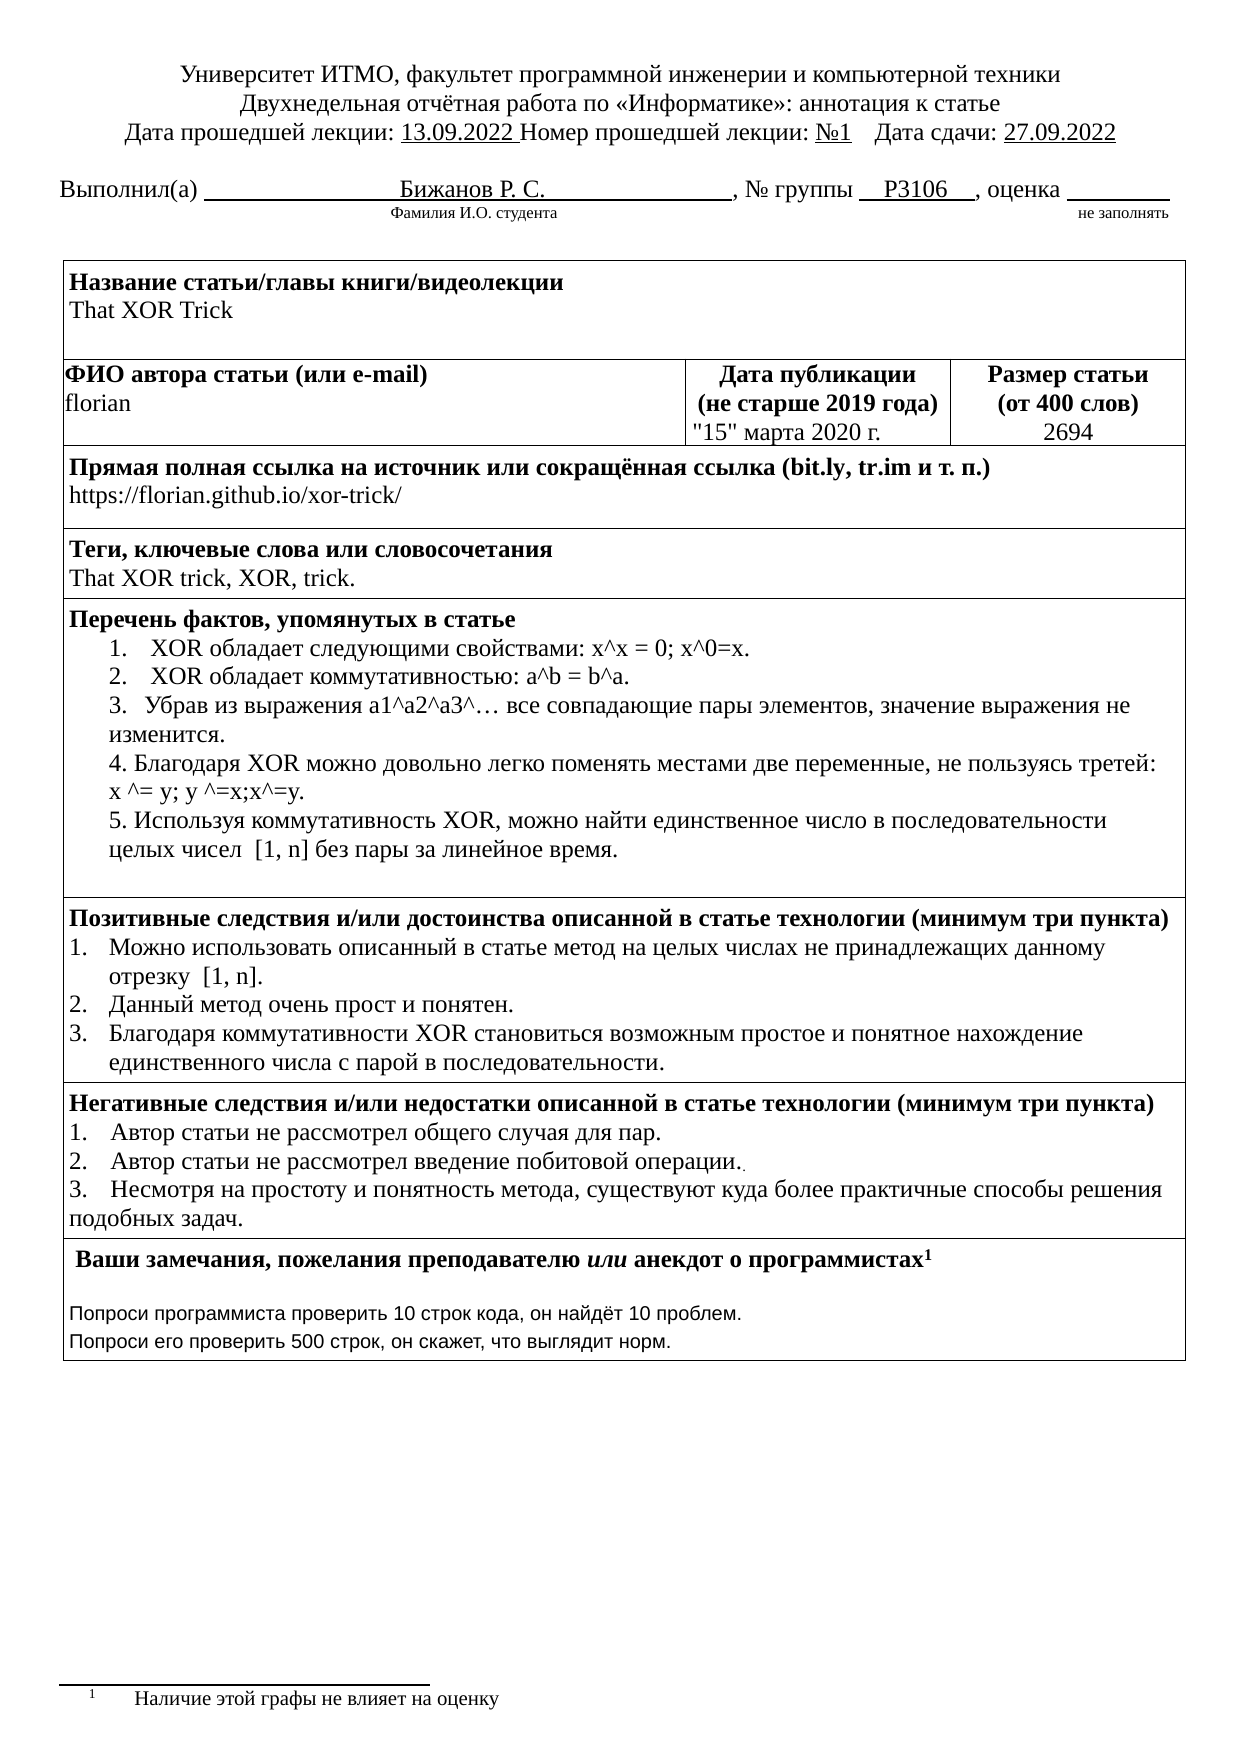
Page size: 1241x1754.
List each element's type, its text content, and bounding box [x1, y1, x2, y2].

table_cell Перечень фактов, упомянутых в статье XOR обладает следующими свойствами: x^x = 0; x^0=x. XOR обладает коммутативностью: a^b = b^a. Убрав из выражения a1^a2^a3^… все совпадающие пары элементов, значение выражения не изменится. 4. Благодаря XOR можно довольно легко поменять местами две переменные, не пользуясь третей: x ^= y; y ^=x;x^=y. 5. Используя коммутативность XOR, можно найти единственное число в последовательности целых чисел [1, n] без пары за линейное время. [64, 599, 1185, 897]
text Выполнил(а) Бижанов Р. С. , № группы P3106 , оценка [59, 174, 1181, 203]
text Дата прошедшей лекции: 13.09.2022 Номер прошедшей лекции: №1 Дата сдачи: 27.09.2022 [59, 117, 1181, 145]
table_cell Ваши замечания, пожелания преподавателю или анекдот о программистах Попроси программиста проверить 10 строк кода, он найдёт 10 проблем. Попроси его проверить 500 строк, он скажет, что выглядит норм. [64, 1239, 1185, 1359]
table_cell Теги, ключевые слова или словосочетания That XOR trick, XOR, trick. [64, 529, 1185, 598]
table_cell Прямая полная ссылка на источник или сокращённая ссылка (bit.ly, tr.im и т. п.) https://florian.github.io/xor-trick/ [64, 446, 1185, 528]
table_cell Дата публикации (не старше 2019 года) "15" марта 2020 г. [686, 360, 950, 445]
table_cell ФИО автора статьи (или e-mail) florian [64, 360, 685, 445]
text Фамилия И.О. студента не заполнять [59, 203, 1181, 232]
table_cell Позитивные следствия и/или достоинства описанной в статье технологии (минимум три пункта) Можно использовать описанный в статье метод на целых числах не принадлежащих данному отрезку [1, n]. Данный метод очень прост и понятен. Благодаря коммутативности XOR становиться возможным простое и понятное нахождение единственного числа с парой в последовательности. [64, 898, 1185, 1082]
table_header Название статьи/главы книги/видеолекции That XOR Trick [64, 261, 1185, 358]
table_cell Негативные следствия и/или недостатки описанной в статье технологии (минимум три пункта) Автор статьи не рассмотрел общего случая для пар. Автор статьи не рассмотрел введение побитовой операции.. Несмотря на простоту и понятность метода, существуют куда более практичные способы решения подобных задач. [64, 1083, 1185, 1238]
table_cell Размер статьи (от 400 слов) 2694 [951, 360, 1185, 445]
text Университет ИТМО, факультет программной инженерии и компьютерной техники [59, 59, 1181, 88]
text Двухнедельная отчётная работа по «Информатике»: аннотация к статье [59, 88, 1181, 117]
